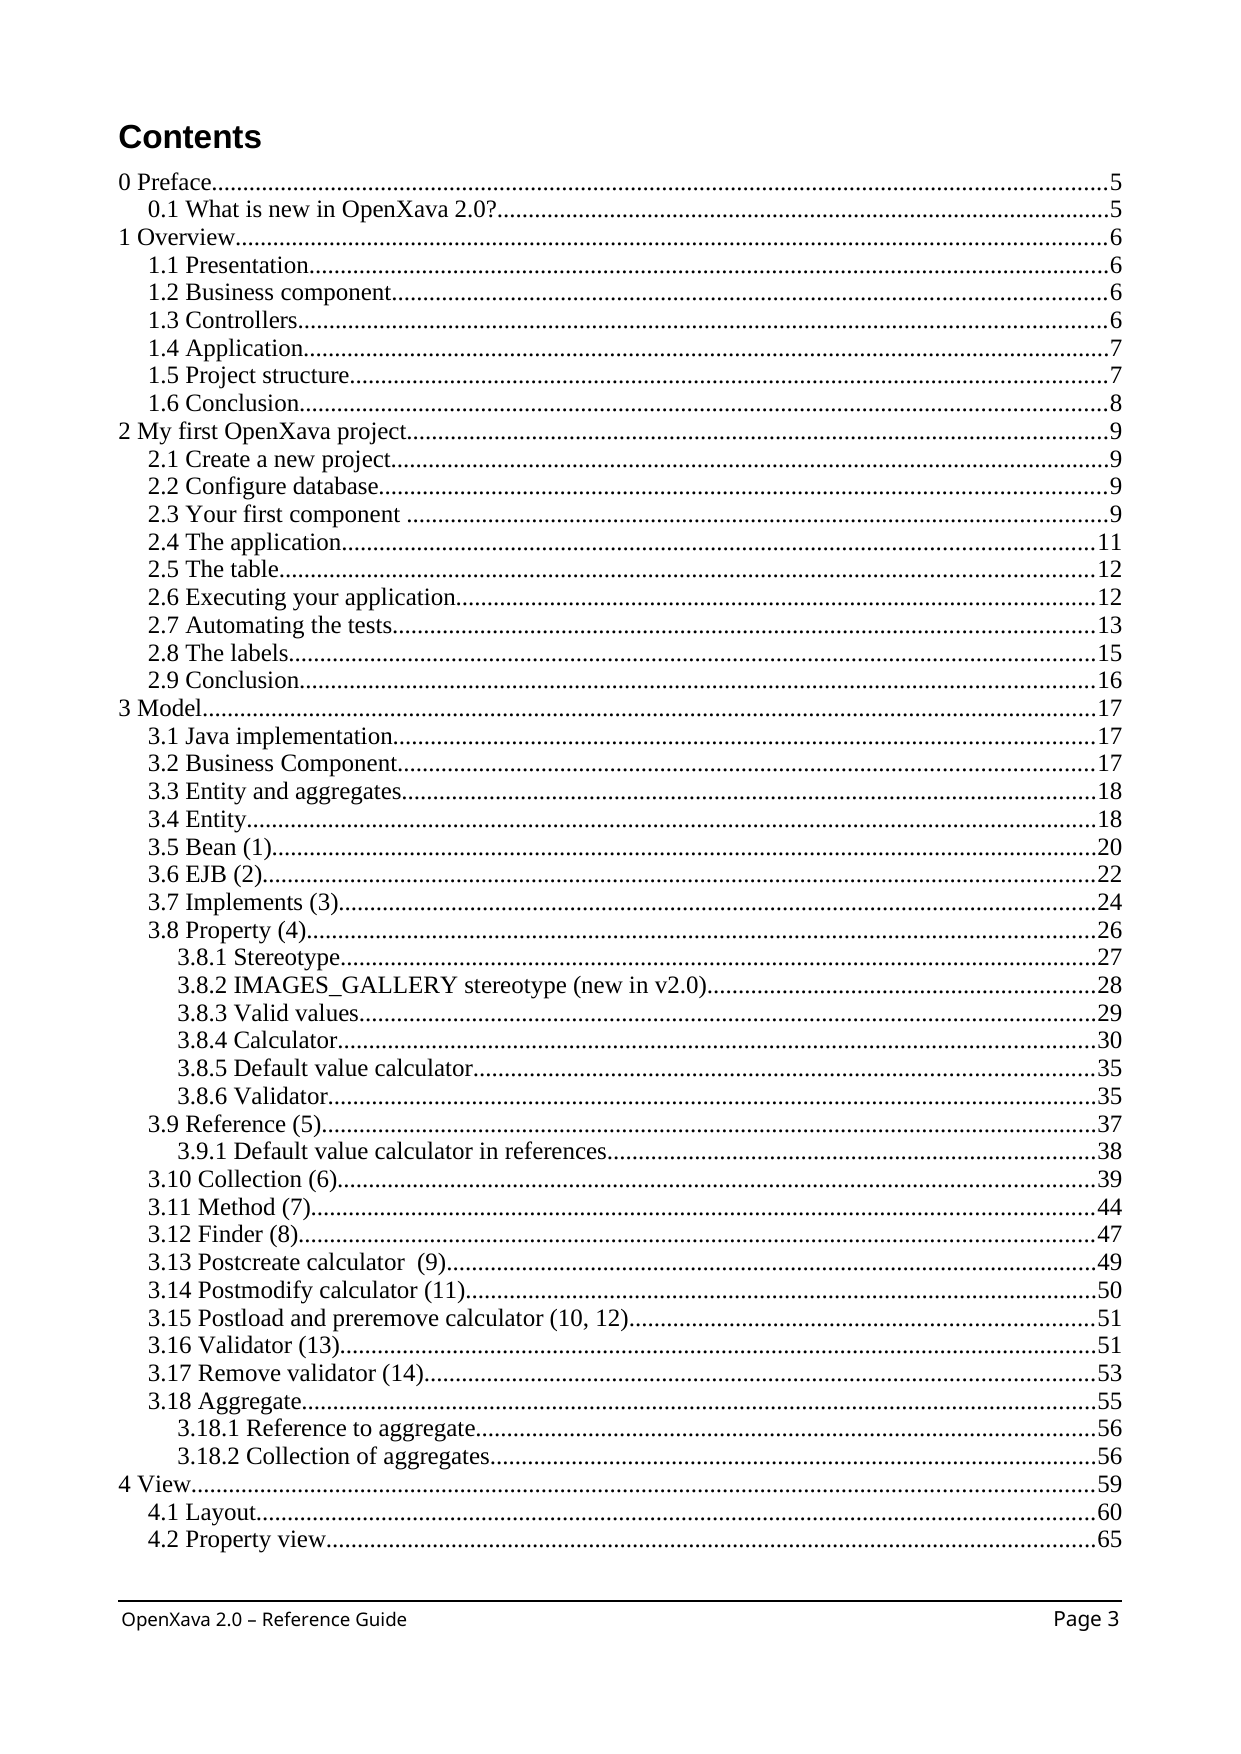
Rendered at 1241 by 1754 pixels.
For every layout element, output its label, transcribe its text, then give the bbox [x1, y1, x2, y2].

text 2.1 Create a new project 9 [148, 445, 1122, 472]
text 3.15 Postload and preremove calculator (10, 12) 51 [148, 1304, 1122, 1331]
text 4 View 59 [118, 1470, 1122, 1498]
text 3.14 Postmodify calculator (11) 50 [148, 1276, 1122, 1304]
text 3.17 Remove validator (14) 53 [148, 1359, 1122, 1387]
text 3.8.4 Calculator 30 [177, 1027, 1122, 1054]
text 2.6 Executing your application 12 [148, 583, 1122, 611]
text 4.1 Layout 60 [148, 1498, 1122, 1525]
text 3.18.2 Collection of aggregates 56 [177, 1442, 1122, 1470]
text 2.7 Automating the tests 13 [148, 611, 1122, 639]
text 3.4 Entity 18 [148, 805, 1122, 833]
text 2.2 Configure database 9 [148, 472, 1122, 500]
text 4.2 Property view 65 [148, 1525, 1122, 1553]
text 3.5 Bean (1) 20 [148, 833, 1122, 860]
text 2 My first OpenXava project 9 [118, 417, 1122, 445]
text 3.2 Business Component 17 [148, 749, 1122, 777]
text 3.8.6 Validator 35 [177, 1082, 1122, 1110]
text 3.16 Validator (13) 51 [148, 1331, 1122, 1359]
text 2.8 The labels 15 [148, 639, 1122, 666]
text 1.2 Business component 6 [148, 278, 1122, 306]
text 2.4 The application 11 [148, 528, 1122, 556]
text 3.8.5 Default value calculator 35 [177, 1054, 1122, 1082]
text 3 Model 17 [118, 694, 1122, 722]
text 3.9 Reference (5) 37 [148, 1110, 1122, 1137]
text 3.8.2 IMAGES_GALLERY stereotype (new in v2.0) 28 [177, 971, 1122, 999]
text 3.8 Property (4) 26 [148, 916, 1122, 943]
subtitle Contents [118, 118, 1122, 155]
text 1.3 Controllers 6 [148, 306, 1122, 334]
text 3.11 Method (7) 44 [148, 1193, 1122, 1221]
text 3.3 Entity and aggregates 18 [148, 777, 1122, 805]
text 1.4 Application 7 [148, 334, 1122, 362]
text 1.6 Conclusion 8 [148, 389, 1122, 417]
text 3.1 Java implementation 17 [148, 722, 1122, 749]
text 3.13 Postcreate calculator (9) 49 [148, 1248, 1122, 1276]
text 3.8.3 Valid values 29 [177, 999, 1122, 1027]
text 1 Overview 6 [118, 223, 1122, 251]
text 2.9 Conclusion 16 [148, 666, 1122, 694]
text 1.5 Project structure 7 [148, 362, 1122, 389]
text 2.5 The table 12 [148, 556, 1122, 583]
text 3.9.1 Default value calculator in references 38 [177, 1137, 1122, 1165]
text 3.18 Aggregate 55 [148, 1387, 1122, 1414]
text 3.12 Finder (8) 47 [148, 1221, 1122, 1248]
text 0 Preface 5 [118, 168, 1122, 195]
text 1.1 Presentation 6 [148, 251, 1122, 278]
text 0.1 What is new in OpenXava 2.0? 5 [148, 195, 1122, 223]
text 2.3 Your first component 9 [148, 500, 1122, 528]
text 3.8.1 Stereotype 27 [177, 943, 1122, 971]
text 3.6 EJB (2) 22 [148, 860, 1122, 888]
text 3.18.1 Reference to aggregate 56 [177, 1414, 1122, 1442]
text 3.10 Collection (6) 39 [148, 1165, 1122, 1193]
text 3.7 Implements (3) 24 [148, 888, 1122, 916]
